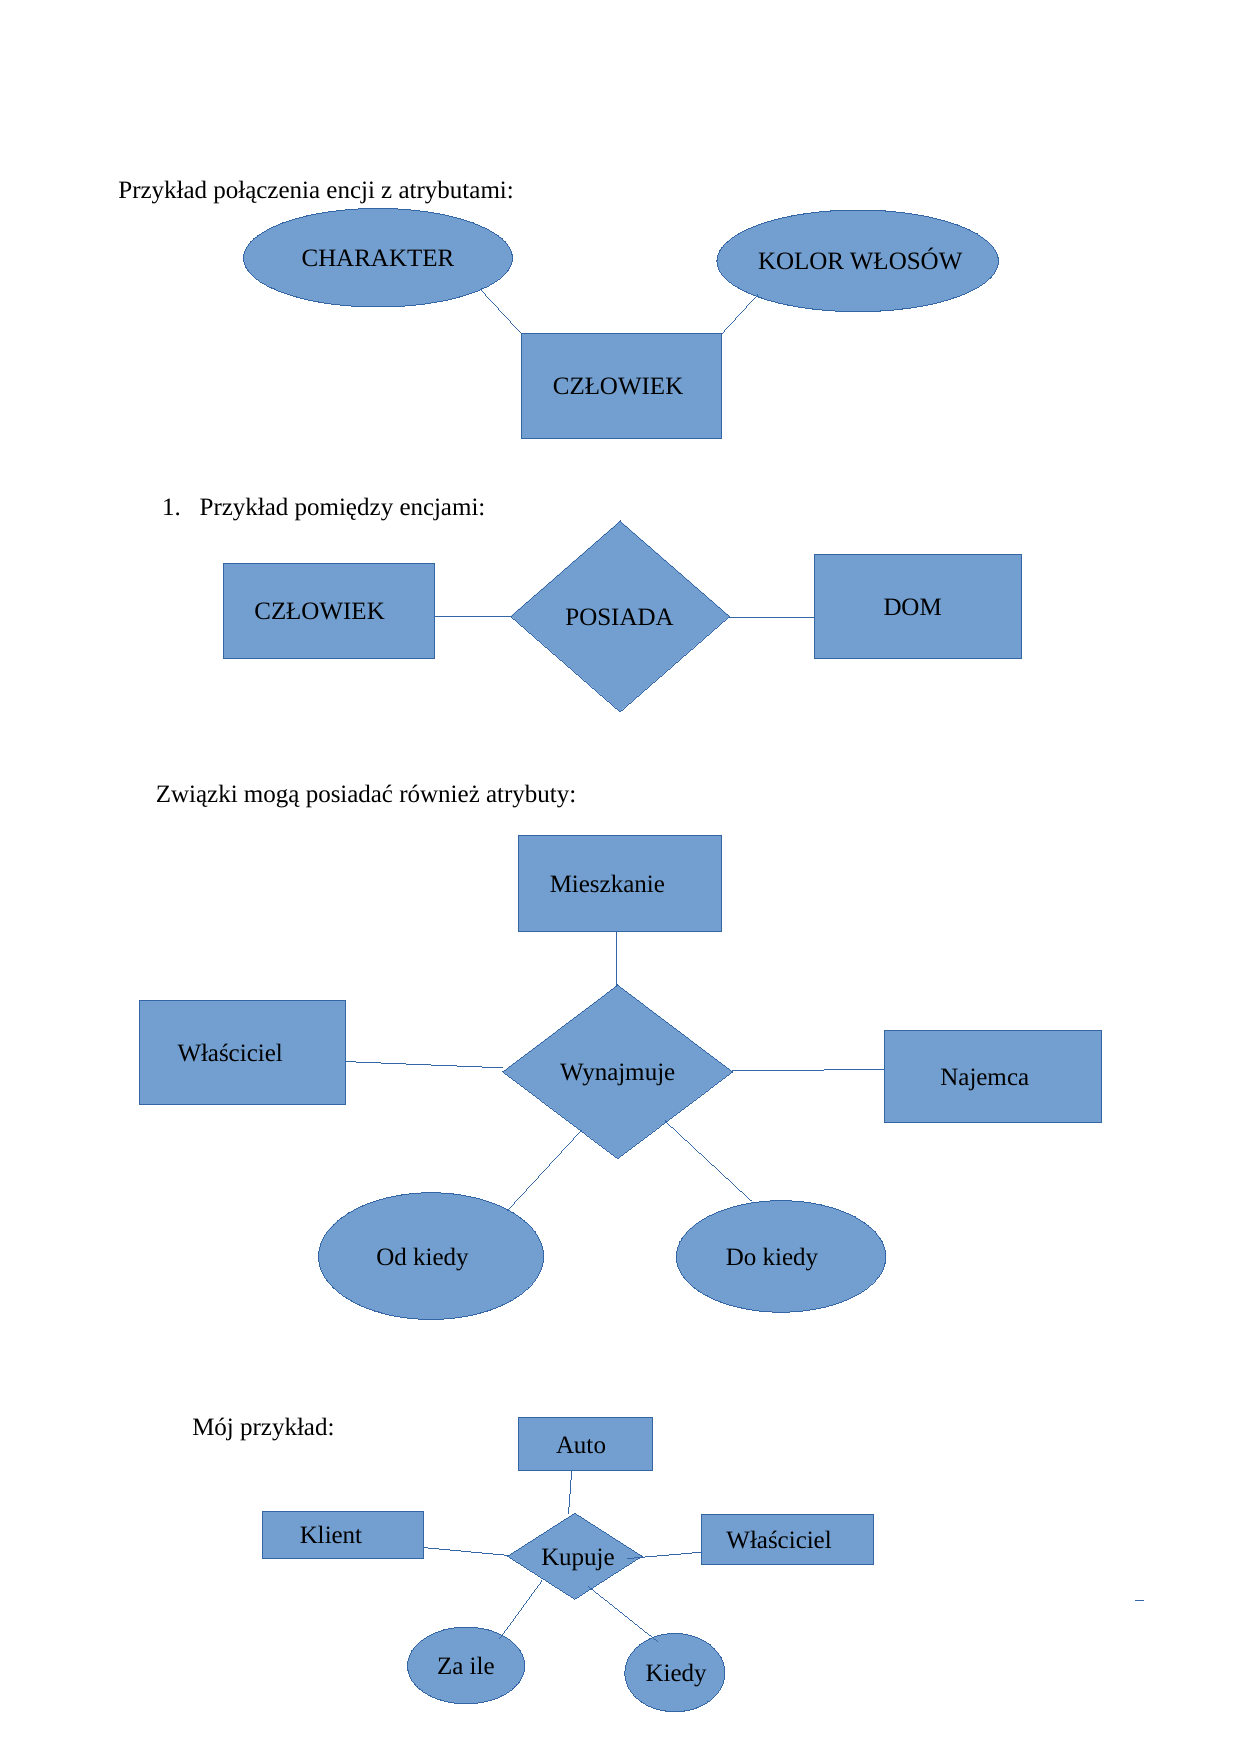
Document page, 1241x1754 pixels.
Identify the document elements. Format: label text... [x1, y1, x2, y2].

text Związki mogą posiadać również atrybuty: Mój przykład: [118, 779, 1122, 1441]
list Przykład pomiędzy encjami: [162, 492, 1122, 521]
text Przykład połączenia encji z atrybutami: [118, 176, 1122, 204]
